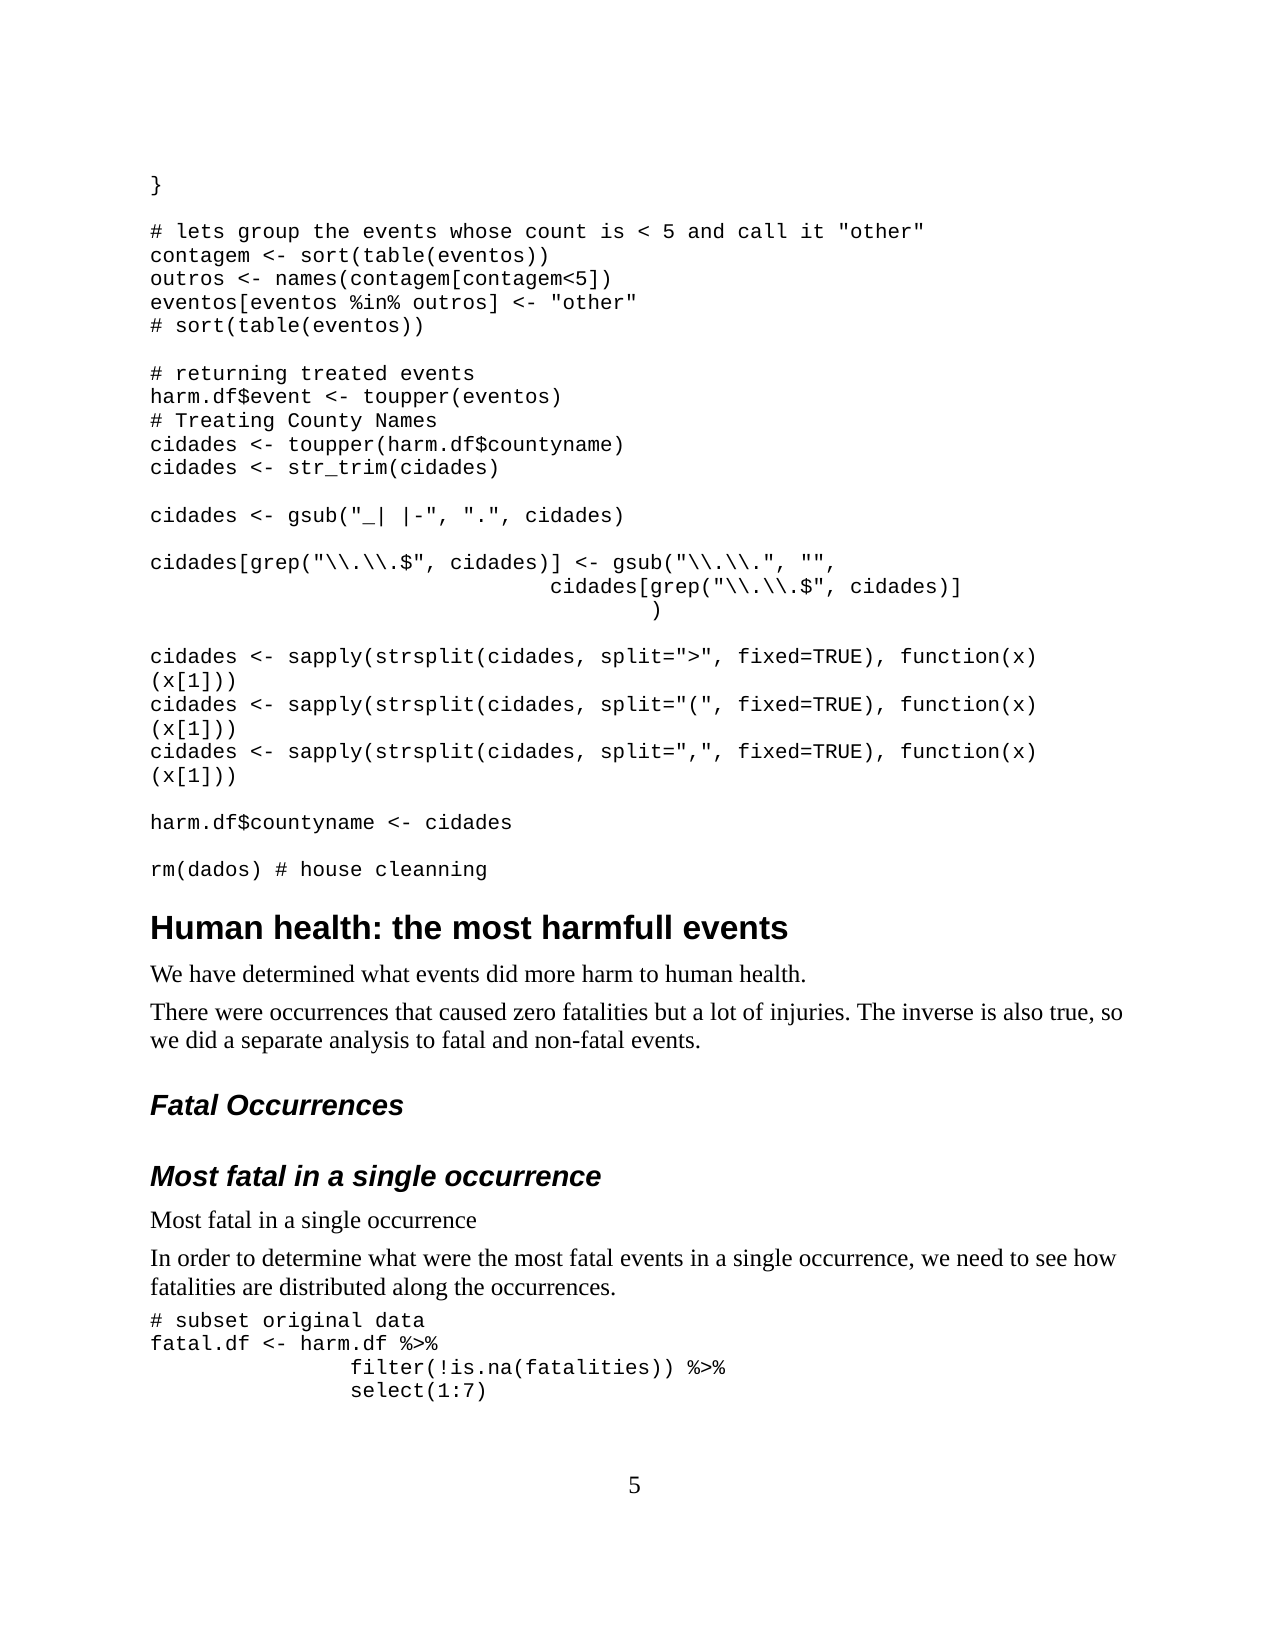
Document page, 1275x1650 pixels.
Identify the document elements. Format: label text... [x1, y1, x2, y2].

text contagem <- sort(table(eventos)) [150, 244, 1125, 268]
text cidades[grep("\\.\\.$", cidades)] <- gsub("\\.\\.", "", [150, 552, 1125, 576]
text select(1:7) [150, 1381, 1125, 1404]
text cidades[grep("\\.\\.$", cidades)] [150, 576, 1125, 599]
text harm.df$event <- toupper(eventos) [150, 386, 1125, 410]
text We have determined what events did more harm to human health. [150, 959, 1125, 988]
text fatal.df <- harm.df %>% [150, 1333, 1125, 1357]
text harm.df$countyname <- cidades [150, 812, 1125, 836]
text cidades <- str_trim(cidades) [150, 457, 1125, 481]
text # Treating County Names [150, 410, 1125, 434]
text rm(dados) # house cleanning [150, 859, 1125, 883]
text eventos[eventos %in% outros] <- "other" [150, 292, 1125, 316]
text # lets group the events whose count is < 5 and call it "other" [150, 221, 1125, 244]
text Most fatal in a single occurrence [150, 1205, 1125, 1234]
text cidades <- sapply(strsplit(cidades, split=">", fixed=TRUE), function(x) (x[1])) [150, 647, 1125, 694]
text There were occurrences that caused zero fatalities but a lot of injuries. The inverse is also true, so we did a separate analysis to fatal and non-fatal events. [150, 997, 1125, 1054]
text filter(!is.na(fatalities)) %>% [150, 1357, 1125, 1381]
text outros <- names(contagem[contagem<5]) [150, 268, 1125, 292]
text In order to determine what were the most fatal events in a single occurrence, we need to see how fatalities are distributed along the occurrences. [150, 1243, 1125, 1301]
text # returning treated events [150, 363, 1125, 386]
text # sort(table(eventos)) [150, 316, 1125, 339]
text cidades <- sapply(strsplit(cidades, split="(", fixed=TRUE), function(x) (x[1])) [150, 694, 1125, 741]
text cidades <- sapply(strsplit(cidades, split=",", fixed=TRUE), function(x) (x[1])) [150, 741, 1125, 788]
subtitle Human health: the most harmfull events [150, 908, 1125, 947]
text cidades <- toupper(harm.df$countyname) [150, 434, 1125, 457]
text } [150, 174, 1125, 197]
subtitle Fatal Occurrences [150, 1088, 1125, 1122]
text ) [150, 599, 1125, 623]
text # subset original data [150, 1309, 1125, 1333]
subtitle Most fatal in a single occurrence [150, 1159, 1125, 1193]
text cidades <- gsub("_| |-", ".", cidades) [150, 505, 1125, 528]
